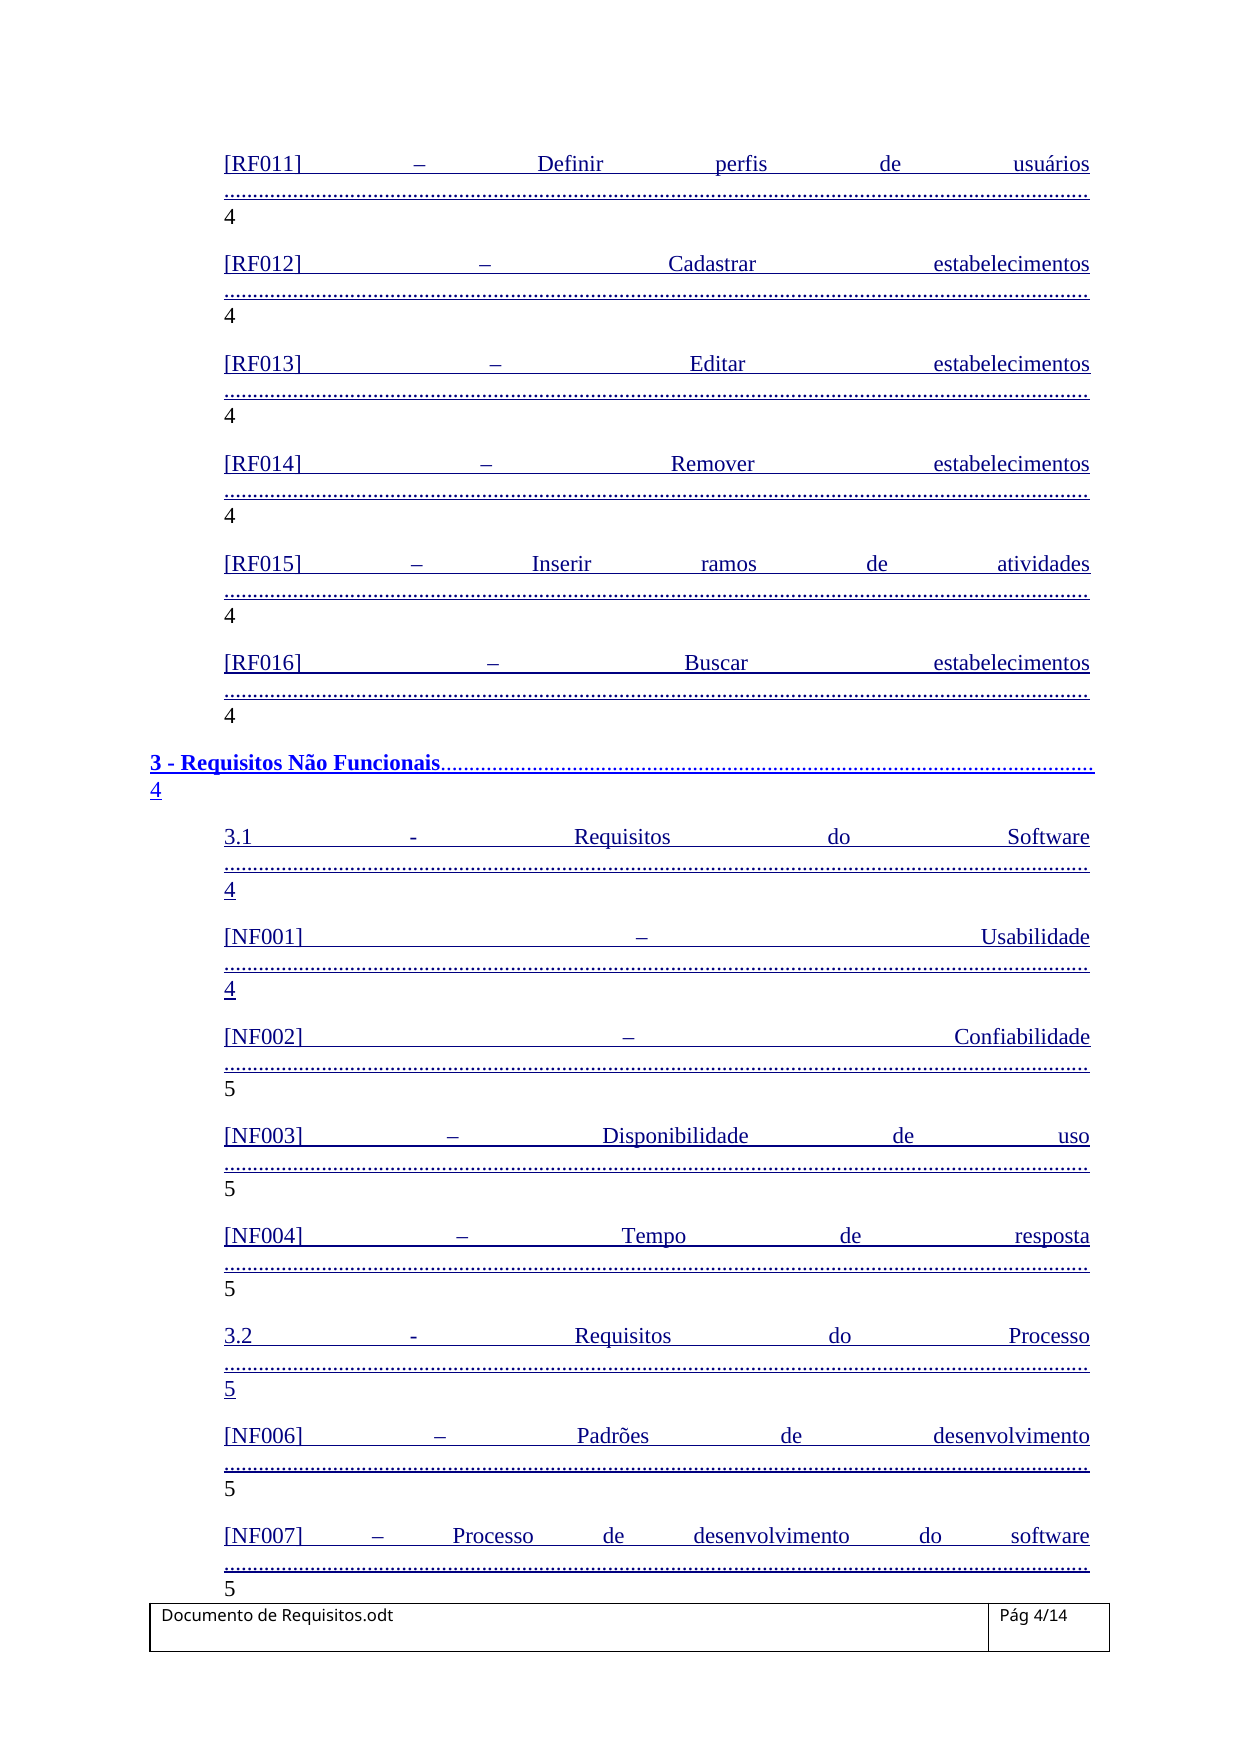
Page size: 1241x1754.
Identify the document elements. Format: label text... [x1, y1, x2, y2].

text [RF011] – Definir perfis de usuários 4 [224, 200, 1090, 229]
text [RF015] – Inserir ramos de atividades 4 [224, 600, 1090, 629]
text 3 - Requisitos Não Funcionais 4 [150, 749, 1090, 772]
text [RF013] – Editar estabelecimentos 4 [224, 350, 1090, 373]
text [RF016] – Buscar estabelecimentos 4 [224, 674, 1090, 699]
text [NF002] – Confiabilidade 5 [224, 1073, 1090, 1102]
text [RF014] – Remover estabelecimentos 4 [224, 474, 1090, 499]
text 3.2 - Requisitos do Processo 5 [224, 1322, 1090, 1345]
text [RF015] – Inserir ramos de atividades 4 [224, 549, 1090, 573]
text [NF001] – Usabilidade 4 [224, 947, 1090, 972]
text [NF002] – Confiabilidade 5 [224, 1023, 1090, 1046]
text [RF012] – Cadastrar estabelecimentos 4 [224, 300, 1090, 329]
text [NF003] – Disponibilidade de uso 5 [224, 1147, 1090, 1172]
text 3.2 - Requisitos do Processo 5 [224, 1346, 1090, 1372]
text 3 - Requisitos Não Funcionais 4 [150, 774, 1090, 802]
text [NF001] – Usabilidade 4 [224, 923, 1090, 946]
text [RF016] – Buscar estabelecimentos 4 [224, 649, 1090, 672]
text [NF006] – Padrões de desenvolvimento 5 [224, 1446, 1090, 1471]
text [NF002] – Confiabilidade 5 [224, 1047, 1090, 1072]
text 3.1 - Requisitos do Software 4 [224, 823, 1090, 846]
text [NF003] – Disponibilidade de uso 5 [224, 1173, 1090, 1202]
text [RF011] – Definir perfis de usuários 4 [224, 150, 1090, 173]
text 3.2 - Requisitos do Processo 5 [224, 1373, 1090, 1401]
text [NF003] – Disponibilidade de uso 5 [224, 1123, 1090, 1145]
text [RF014] – Remover estabelecimentos 4 [224, 450, 1090, 473]
text [RF013] – Editar estabelecimentos 4 [224, 374, 1090, 399]
text [NF007] – Processo de desenvolvimento do software 5 [224, 1522, 1090, 1545]
text [NF006] – Padrões de desenvolvimento 5 [224, 1422, 1090, 1445]
text 3.1 - Requisitos do Software 4 [224, 847, 1090, 872]
text [NF007] – Processo de desenvolvimento do software 5 [224, 1573, 1090, 1601]
text [NF004] – Tempo de resposta 5 [224, 1273, 1090, 1302]
text [RF012] – Cadastrar estabelecimentos 4 [224, 250, 1090, 273]
text [RF012] – Cadastrar estabelecimentos 4 [224, 274, 1090, 299]
text [RF011] – Definir perfis de usuários 4 [224, 174, 1090, 199]
text [RF015] – Inserir ramos de atividades 4 [224, 574, 1090, 599]
text [NF001] – Usabilidade 4 [224, 973, 1090, 1002]
text [RF013] – Editar estabelecimentos 4 [224, 400, 1090, 429]
text [RF014] – Remover estabelecimentos 4 [224, 500, 1090, 529]
text [NF007] – Processo de desenvolvimento do software 5 [224, 1546, 1090, 1571]
text [RF016] – Buscar estabelecimentos 4 [224, 700, 1090, 728]
text [NF004] – Tempo de resposta 5 [224, 1222, 1090, 1245]
text [NF006] – Padrões de desenvolvimento 5 [224, 1473, 1090, 1501]
text [NF004] – Tempo de resposta 5 [224, 1247, 1090, 1272]
text 3.1 - Requisitos do Software 4 [224, 873, 1090, 902]
